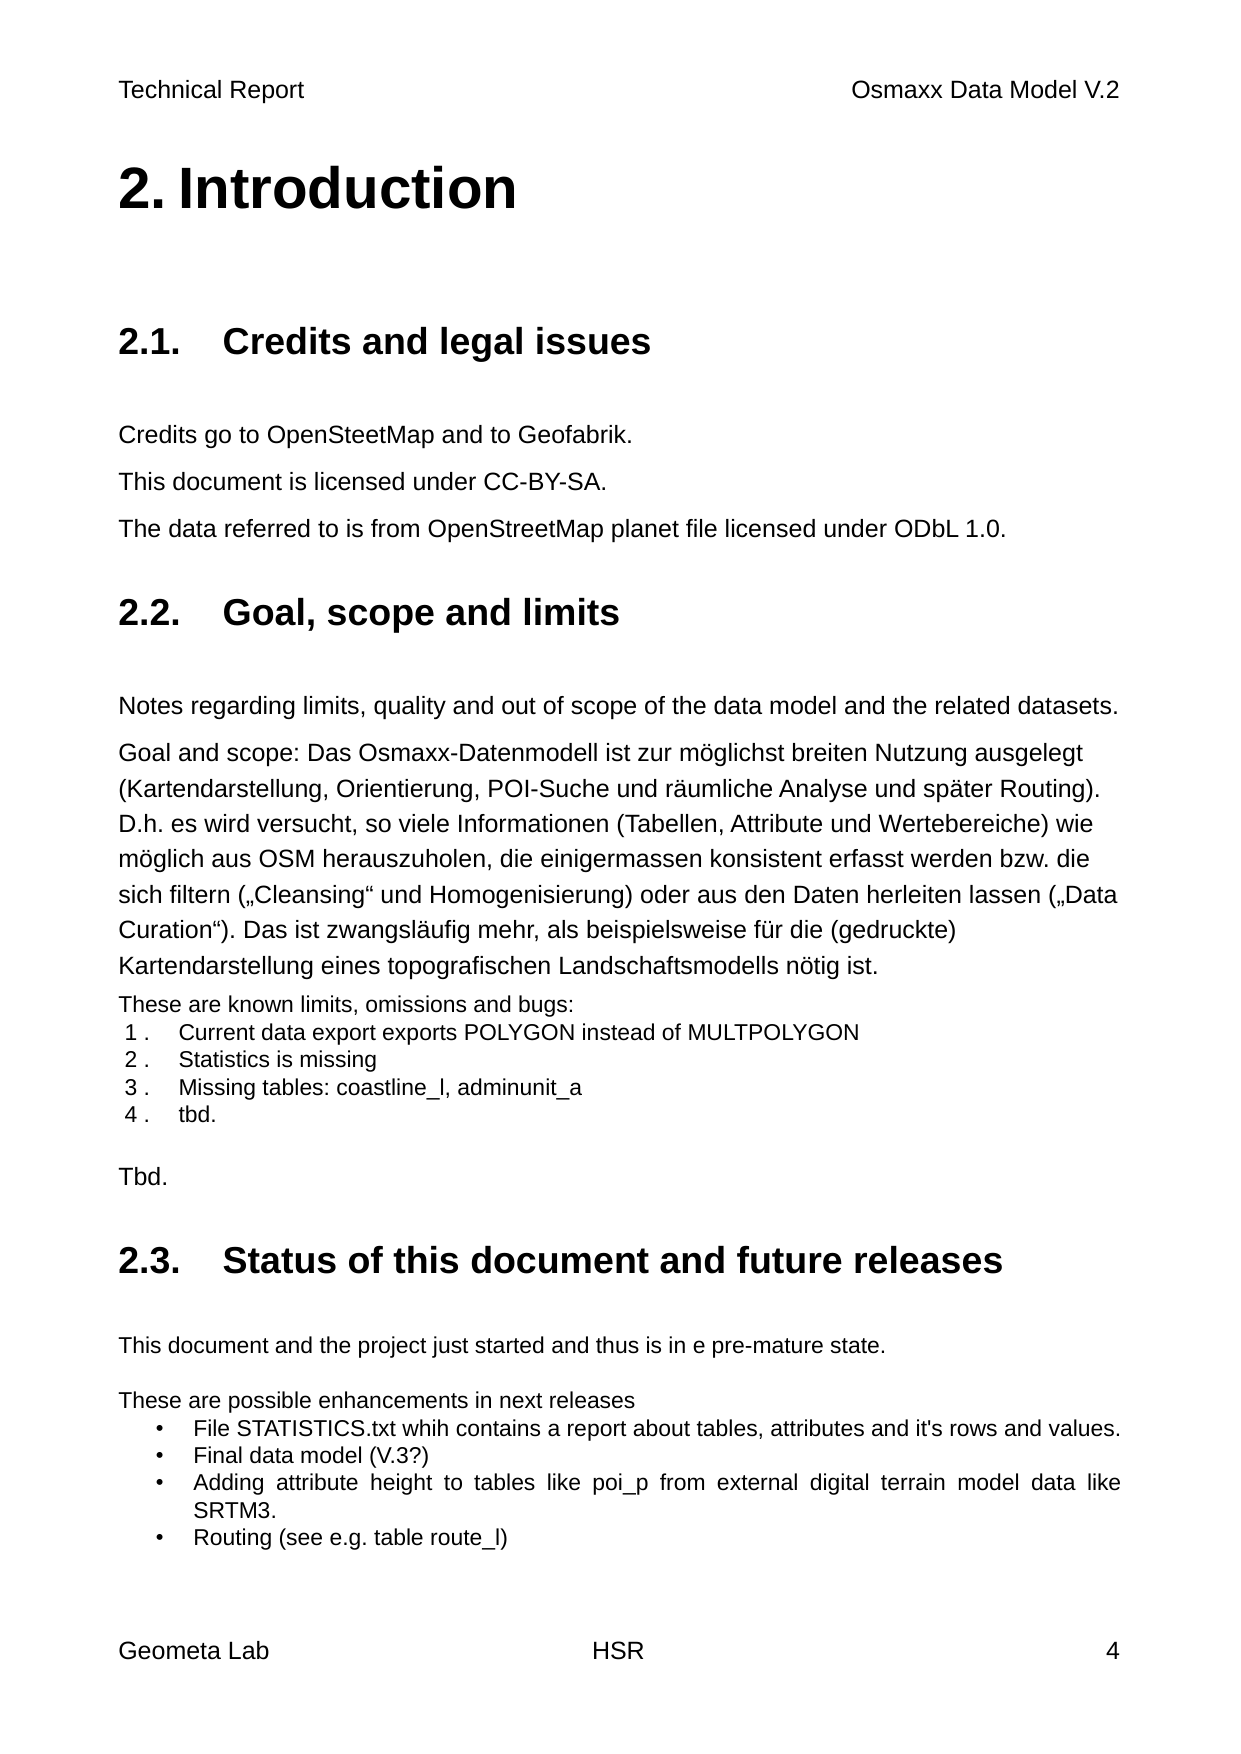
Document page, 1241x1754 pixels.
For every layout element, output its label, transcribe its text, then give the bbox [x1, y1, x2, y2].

list Final data model (V.3?) [156, 1442, 1122, 1468]
text Notes regarding limits, quality and out of scope of the data model and the related datasets. [118, 684, 1122, 720]
subtitle Goal, scope and limits [118, 590, 1122, 633]
subtitle Status of this document and future releases [118, 1238, 1122, 1281]
text These are known limits, omissions and bugs: [118, 991, 1122, 1018]
list tbd. [118, 1101, 1122, 1127]
list Routing (see e.g. table route_l) [156, 1524, 1122, 1551]
subtitle Introduction [118, 153, 1122, 221]
list Adding attribute height to tables like poi_p from external digital terrain model data like SRTM3. [156, 1469, 1122, 1523]
text Goal and scope: Das Osmaxx-Datenmodell ist zur möglichst breiten Nutzung ausgelegt (Kartendarstellung, Orientierung, POI-Suche und räumliche Analyse und später Routing). D.h. es wird versucht, so viele Informationen (Tabellen, Attribute und Wertebereiche) wie möglich aus OSM herauszuholen, die einigermassen konsistent erfasst werden bzw. die sich filtern („Cleansing“ und Homogenisierung) oder aus den Daten herleiten lassen („Data Curation“). Das ist zwangsläufig mehr, als beispielsweise für die (gedruckte) Kartendarstellung eines topografischen Landschaftsmodells nötig ist. [118, 732, 1122, 979]
list Missing tables: coastline_l, adminunit_a [118, 1073, 1122, 1100]
text This document and the project just started and thus is in e pre-mature state. [118, 1332, 1122, 1359]
list Current data export exports POLYGON instead of MULTPOLYGON [118, 1019, 1122, 1045]
subtitle Credits and legal issues [118, 319, 1122, 362]
list Statistics is missing [118, 1046, 1122, 1072]
text Credits go to OpenSteetMap and to Geofabrik. [118, 413, 1122, 449]
text These are possible enhancements in next releases [118, 1387, 1122, 1413]
text Tbd. [118, 1156, 1122, 1191]
list File STATISTICS.txt whih contains a report about tables, attributes and it's rows and values. [156, 1414, 1122, 1441]
text The data referred to is from OpenStreetMap planet file licensed under ODbL 1.0. [118, 508, 1122, 543]
text This document is licensed under CC-BY-SA. [118, 460, 1122, 496]
